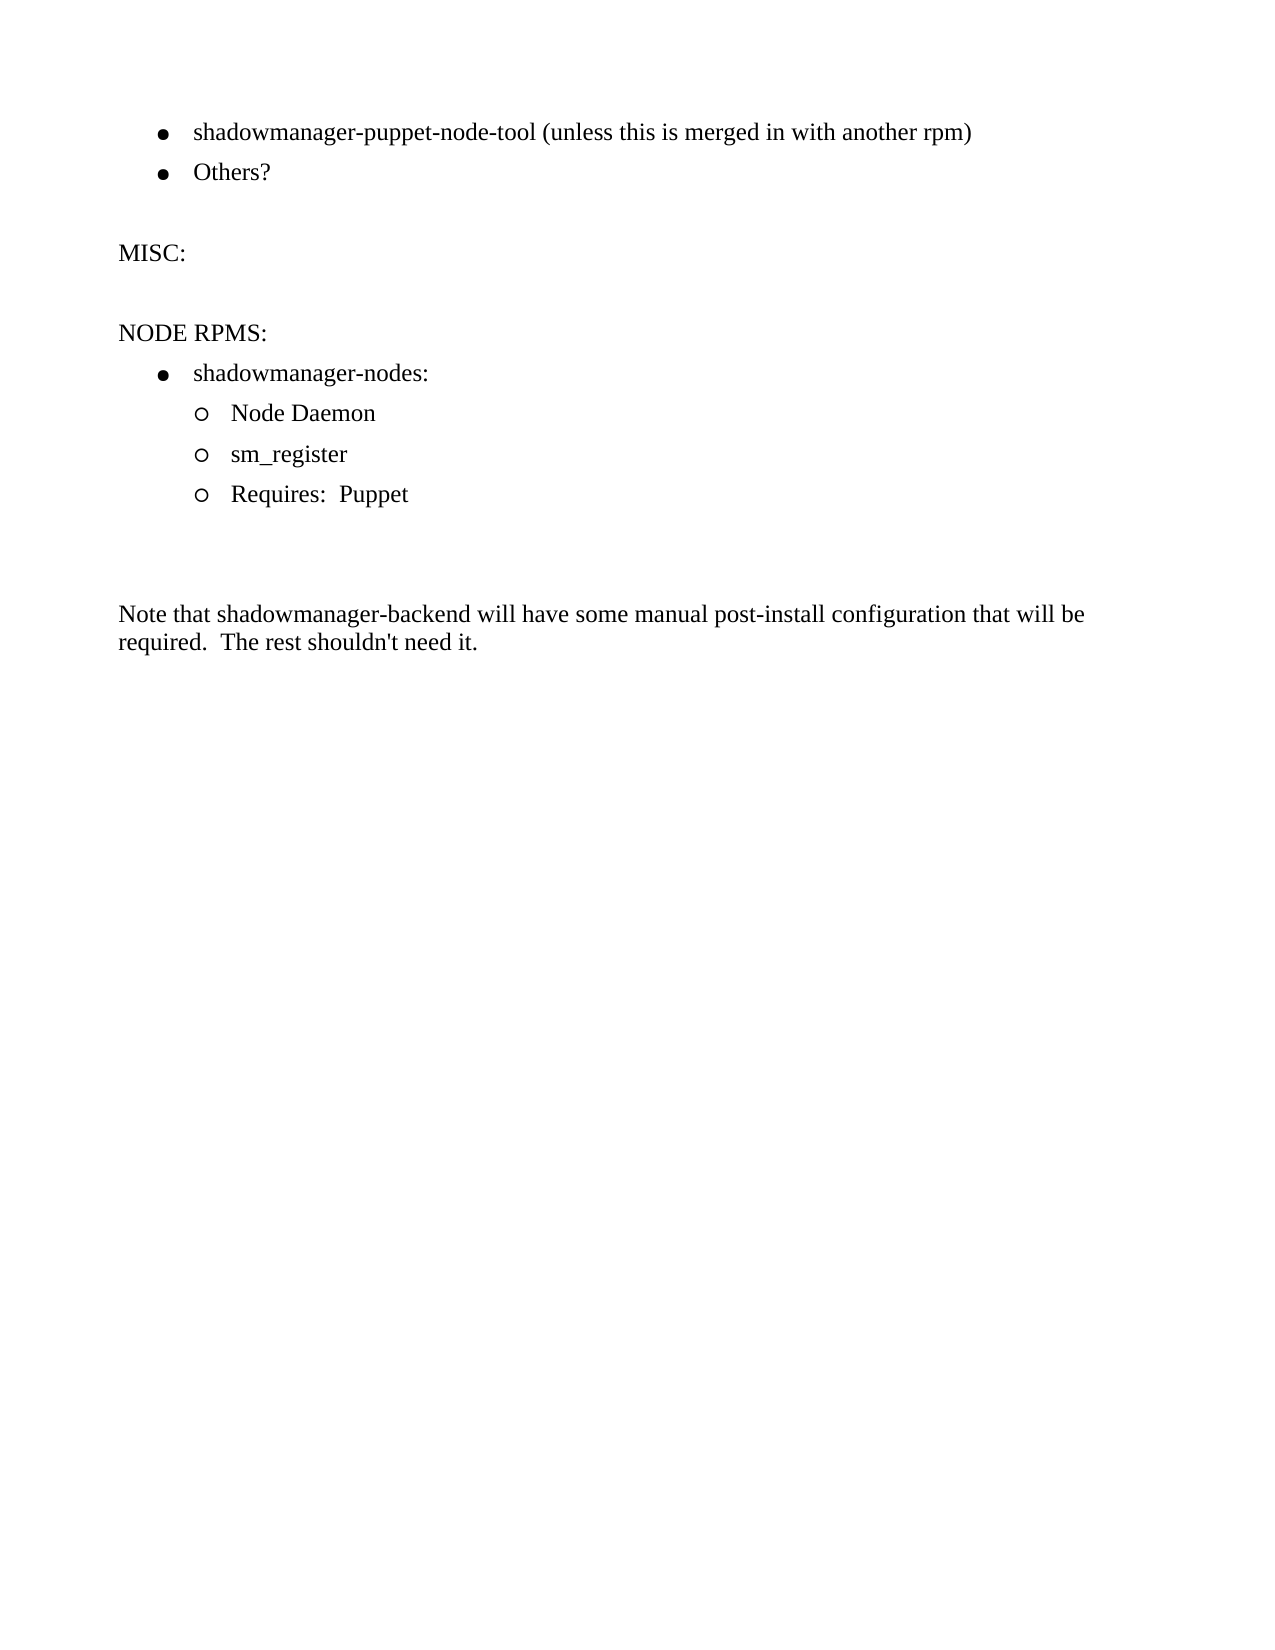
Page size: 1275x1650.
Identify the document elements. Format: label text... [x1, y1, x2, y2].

text NODE RPMS: [118, 319, 1157, 347]
text MISC: [118, 239, 1157, 266]
list Requires: Puppet [193, 480, 1157, 508]
list shadowmanager-nodes: [156, 359, 1157, 387]
text Note that shadowmanager-backend will have some manual post-install configuration that will be required. The rest shouldn't need it. [118, 601, 1157, 656]
list Node Daemon [193, 399, 1157, 427]
list shadowmanager-puppet-node-tool (unless this is merged in with another rpm) [156, 118, 1157, 146]
list sm_register [193, 440, 1157, 467]
list Others? [156, 158, 1157, 186]
